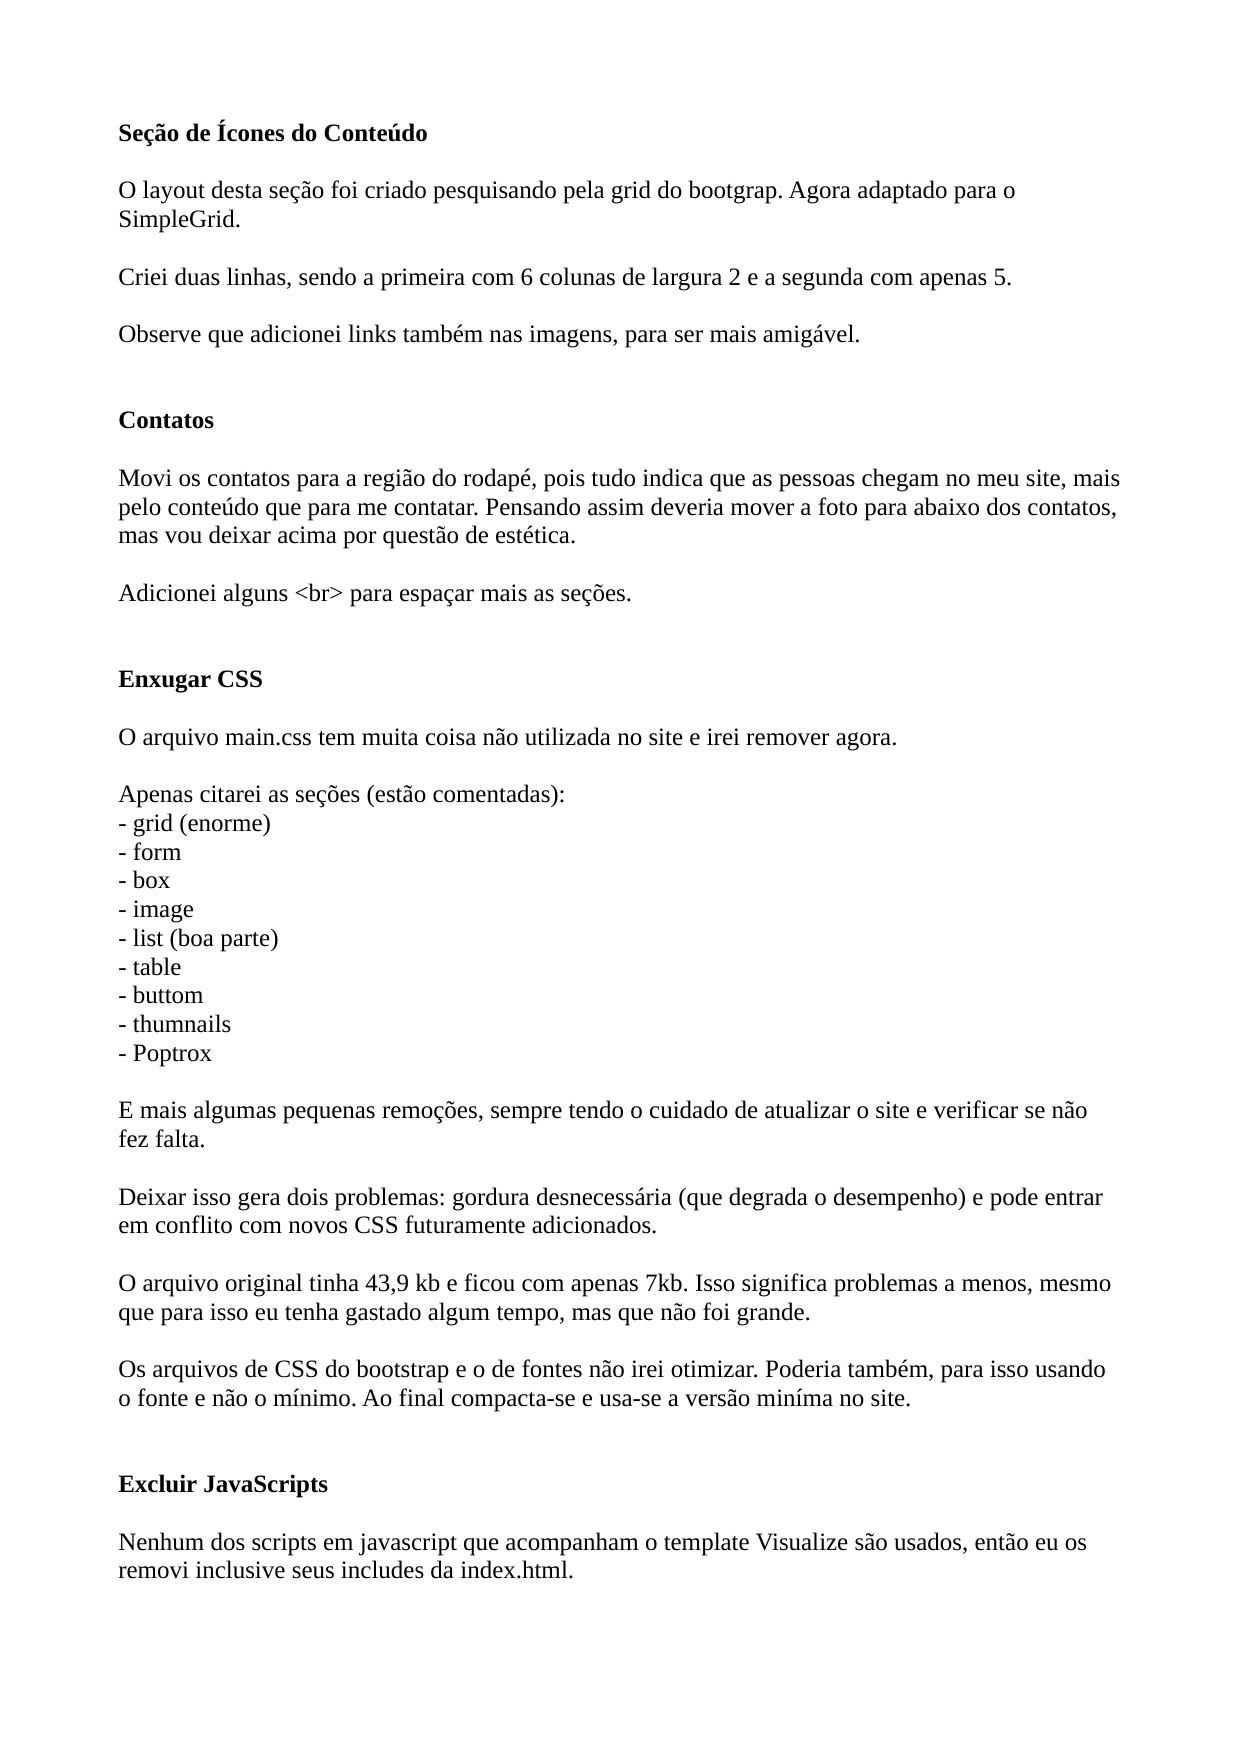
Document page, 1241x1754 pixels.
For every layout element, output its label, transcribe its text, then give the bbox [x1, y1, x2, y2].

text Apenas citarei as seções (estão comentadas): [118, 779, 1122, 808]
text O arquivo main.css tem muita coisa não utilizada no site e irei remover agora. [118, 722, 1122, 751]
text - grid (enorme) [118, 808, 1122, 837]
text - image [118, 894, 1122, 923]
text Deixar isso gera dois problemas: gordura desnecessária (que degrada o desempenho) e pode entrar em conflito com novos CSS futuramente adicionados. [118, 1182, 1122, 1239]
text Observe que adicionei links também nas imagens, para ser mais amigável. [118, 319, 1122, 348]
text Criei duas linhas, sendo a primeira com 6 colunas de largura 2 e a segunda com apenas 5. [118, 262, 1122, 291]
text O arquivo original tinha 43,9 kb e ficou com apenas 7kb. Isso significa problemas a menos, mesmo que para isso eu tenha gastado algum tempo, mas que não foi grande. [118, 1268, 1122, 1326]
text - form [118, 837, 1122, 866]
text Contatos [118, 406, 1122, 434]
text - table [118, 952, 1122, 981]
text E mais algumas pequenas remoções, sempre tendo o cuidado de atualizar o site e verificar se não fez falta. [118, 1096, 1122, 1153]
text Enxugar CSS [118, 664, 1122, 693]
text O layout desta seção foi criado pesquisando pela grid do bootgrap. Agora adaptado para o SimpleGrid. [118, 176, 1122, 233]
text Adicionei alguns <br> para espaçar mais as seções. [118, 578, 1122, 607]
text - buttom [118, 981, 1122, 1009]
text - Poptrox [118, 1038, 1122, 1067]
text Excluir JavaScripts [118, 1469, 1122, 1498]
text Seção de Ícones do Conteúdo [118, 118, 1122, 147]
text - box [118, 866, 1122, 894]
text Os arquivos de CSS do bootstrap e o de fontes não irei otimizar. Poderia também, para isso usando o fonte e não o mínimo. Ao final compacta-se e usa-se a versão miníma no site. [118, 1354, 1122, 1412]
text - thumnails [118, 1009, 1122, 1038]
text - list (boa parte) [118, 923, 1122, 952]
text Nenhum dos scripts em javascript que acompanham o template Visualize são usados, então eu os removi inclusive seus includes da index.html. [118, 1527, 1122, 1584]
text Movi os contatos para a região do rodapé, pois tudo indica que as pessoas chegam no meu site, mais pelo conteúdo que para me contatar. Pensando assim deveria mover a foto para abaixo dos contatos, mas vou deixar acima por questão de estética. [118, 463, 1122, 549]
